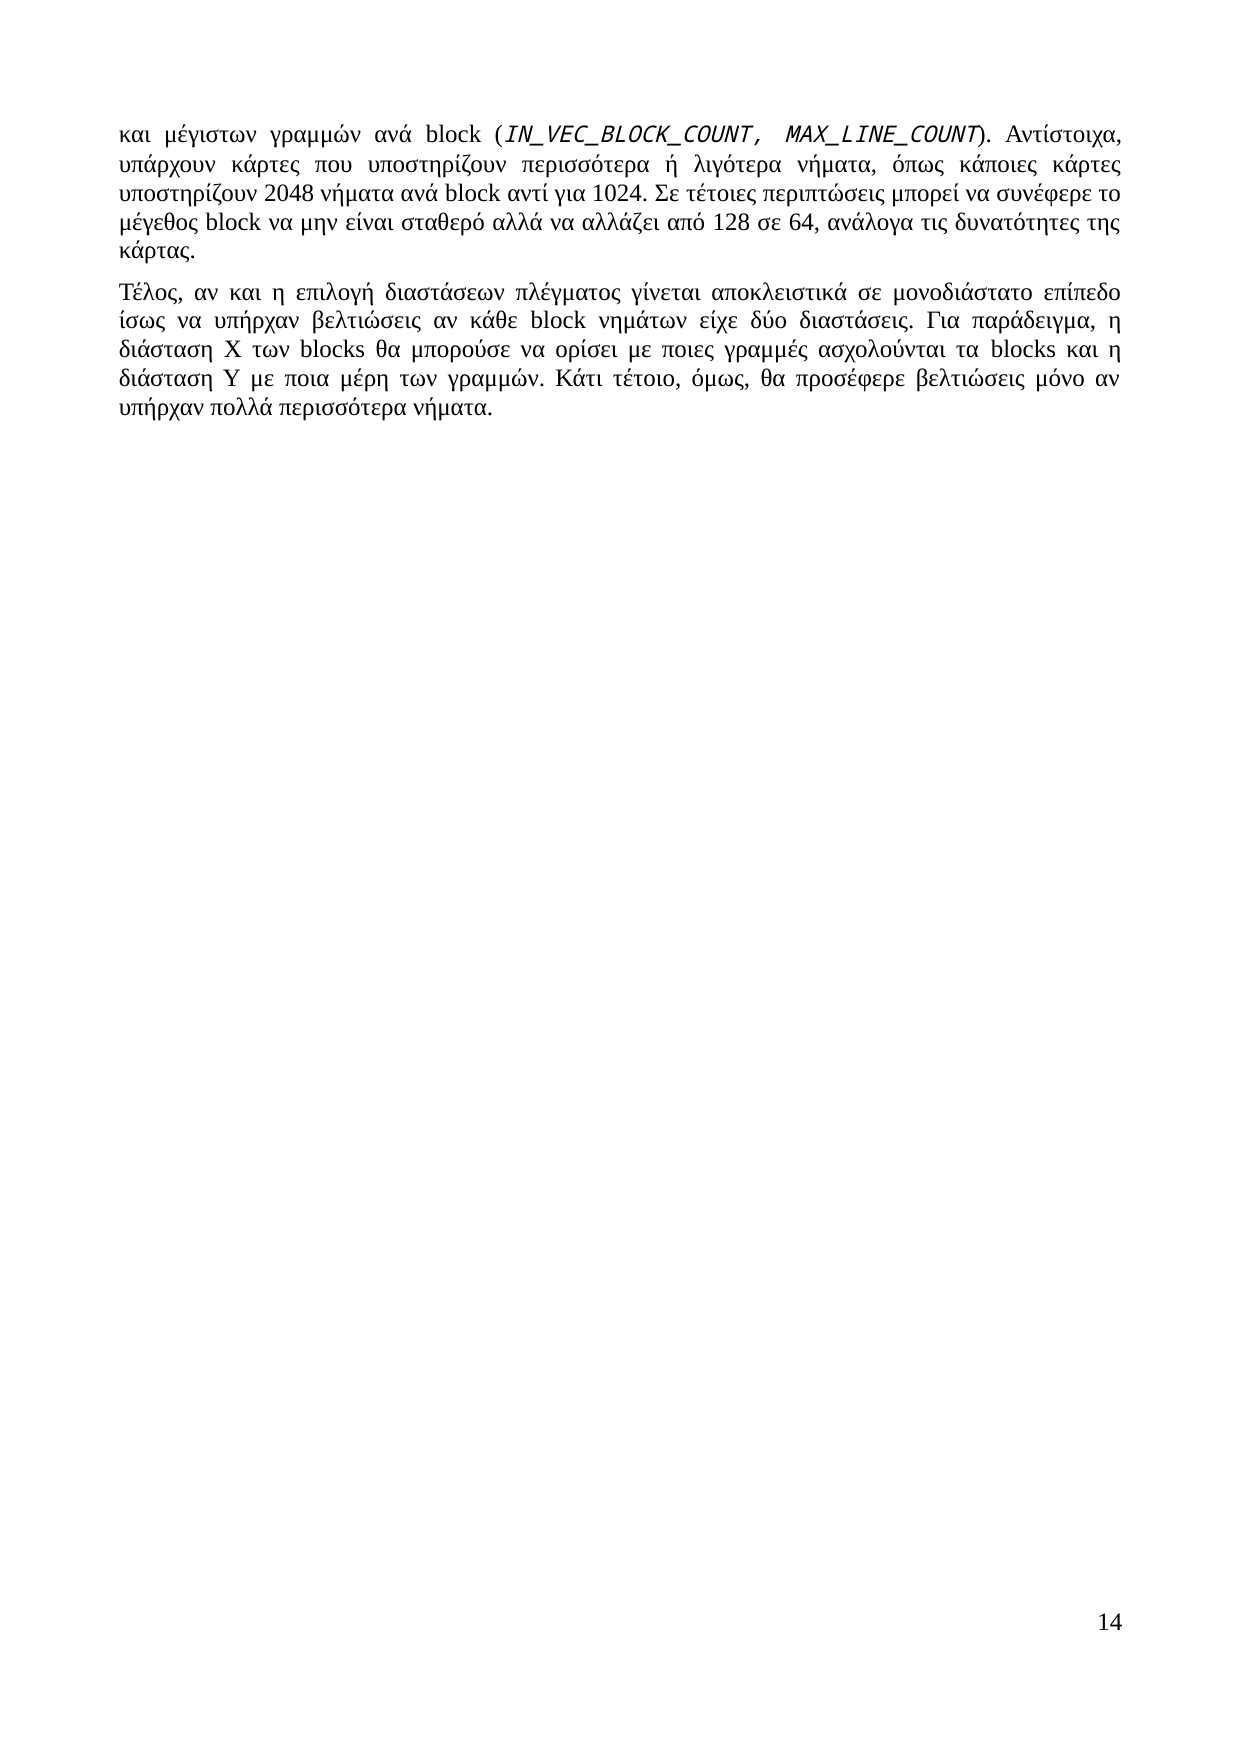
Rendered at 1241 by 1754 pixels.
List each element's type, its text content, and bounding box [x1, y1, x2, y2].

text Τέλος, αν και η επιλογή διαστάσεων πλέγματος γίνεται αποκλειστικά σε μονοδιάστατο επίπεδο ίσως να υπήρχαν βελτιώσεις αν κάθε block νημάτων είχε δύο διαστάσεις. Για παράδειγμα, η διάσταση X των blocks θα μπορούσε να ορίσει με ποιες γραμμές ασχολούνται τα blocks και η διάσταση Υ με ποια μέρη των γραμμών. Κάτι τέτοιο, όμως, θα προσέφερε βελτιώσεις μόνο αν υπήρχαν πολλά περισσότερα νήματα. [118, 277, 1122, 421]
text και μέγιστων γραμμών ανά block (IN_VEC_BLOCK_COUNT, MAX_LINE_COUNT). Αντίστοιχα, υπάρχουν κάρτες που υποστηρίζουν περισσότερα ή λιγότερα νήματα, όπως κάποιες κάρτες υποστηρίζουν 2048 νήματα ανά block αντί για 1024. Σε τέτοιες περιπτώσεις μπορεί να συνέφερε το μέγεθος block να μην είναι σταθερό αλλά να αλλάζει από 128 σε 64, ανάλογα τις δυνατότητες της κάρτας. [118, 118, 1122, 264]
